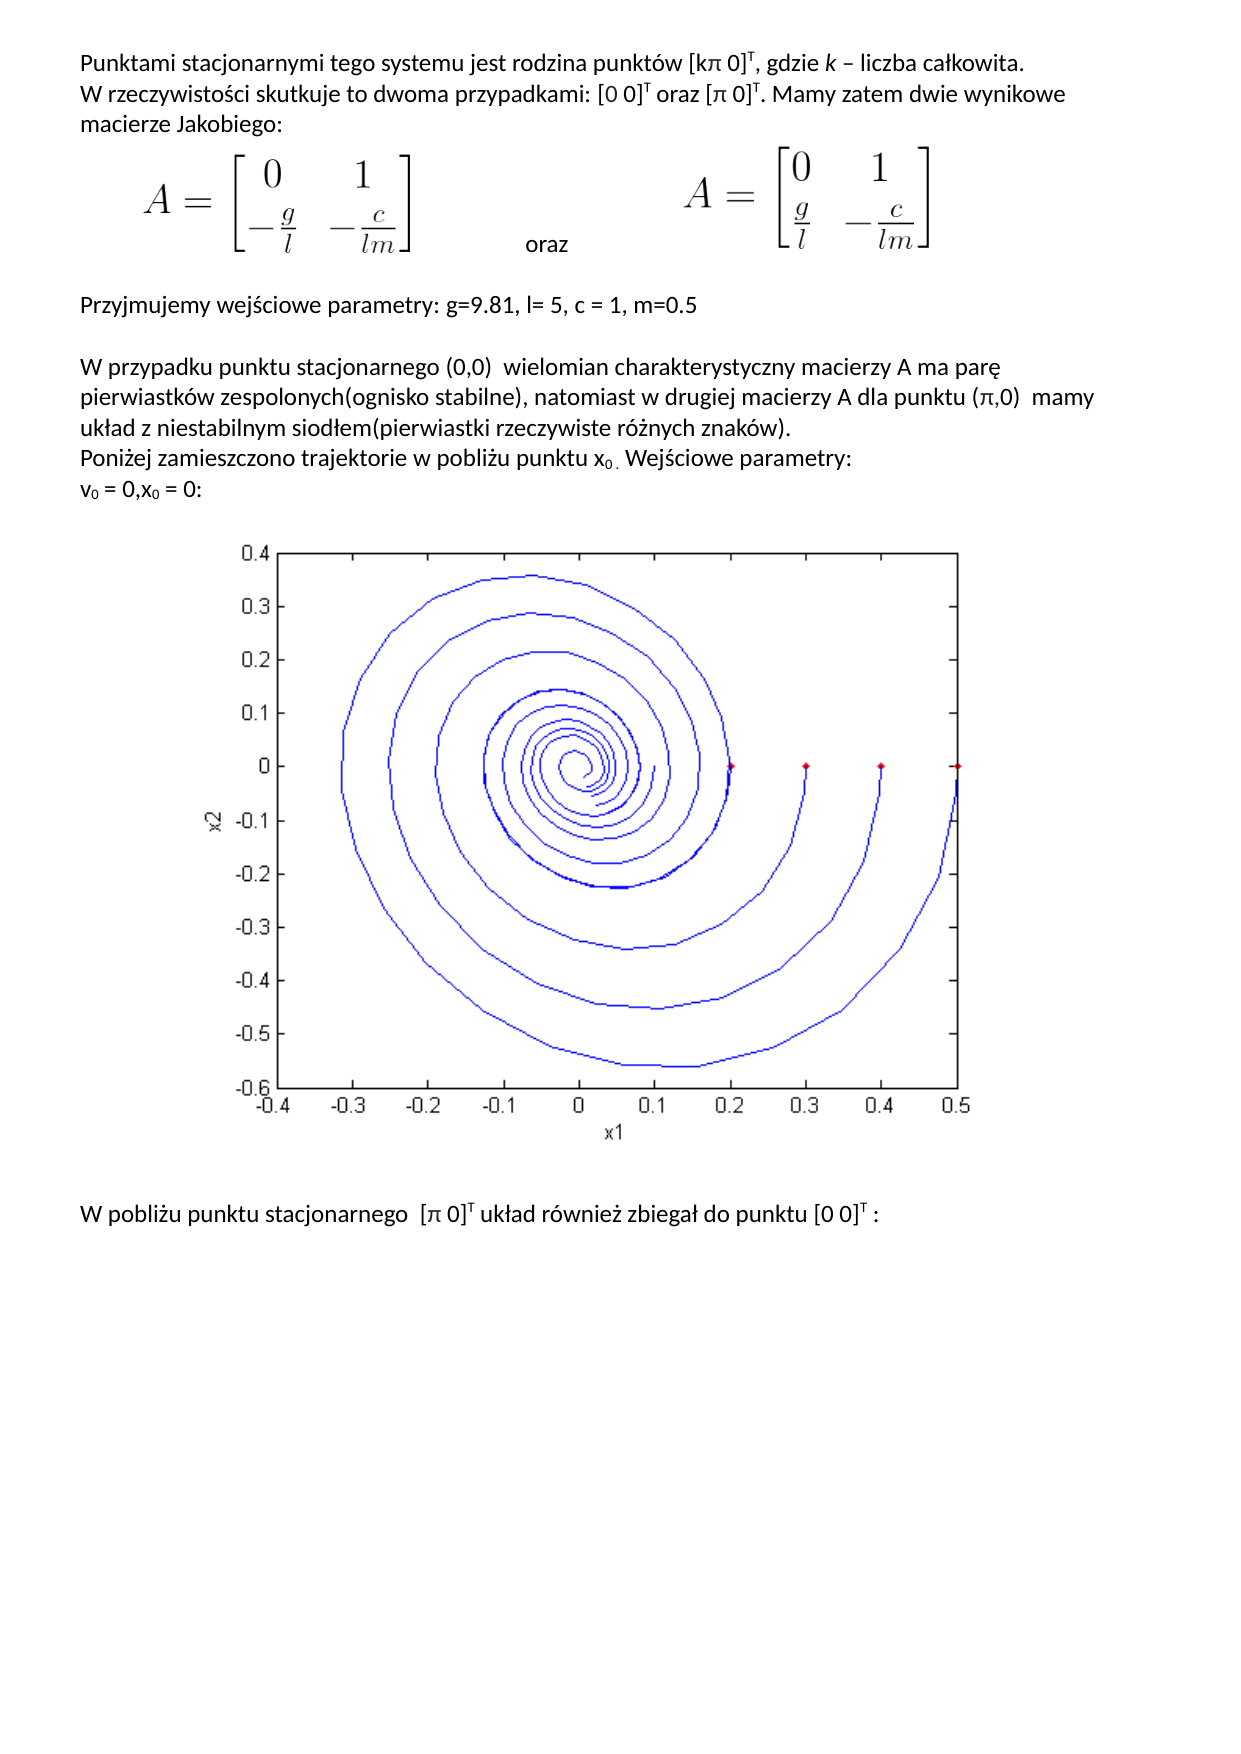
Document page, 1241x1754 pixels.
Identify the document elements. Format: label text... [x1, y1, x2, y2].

text W pobliżu punktu stacjonarnego [π 0]T układ również zbiegał do punktu [0 0]T : [80, 1198, 1123, 1229]
text W przypadku punktu stacjonarnego (0,0) wielomian charakterystyczny macierzy A ma parę pierwiastków zespolonych(ognisko stabilne), natomiast w drugiej macierzy A dla punktu (π,0) mamy układ z niestabilnym siodłem(pierwiastki rzeczywiste różnych znaków). [80, 351, 1123, 442]
text Przyjmujemy wejściowe parametry: g=9.81, l= 5, c = 1, m=0.5 [80, 290, 1123, 320]
text Punktami stacjonarnymi tego systemu jest rodzina punktów [kπ 0]T, gdzie k – liczba całkowita. [80, 47, 1123, 78]
picture [683, 146, 930, 249]
text Poniżej zamieszczono trajektorie w pobliżu punktu x0 . Wejściowe parametry: [80, 442, 1123, 473]
picture [143, 154, 410, 253]
text v0 = 0,x0 = 0: [80, 473, 1123, 503]
text oraz [80, 229, 1123, 259]
picture [163, 503, 1040, 1160]
text W rzeczywistości skutkuje to dwoma przypadkami: [0 0]T oraz [π 0]T. Mamy zatem dwie wynikowe macierze Jakobiego: [80, 78, 1123, 139]
